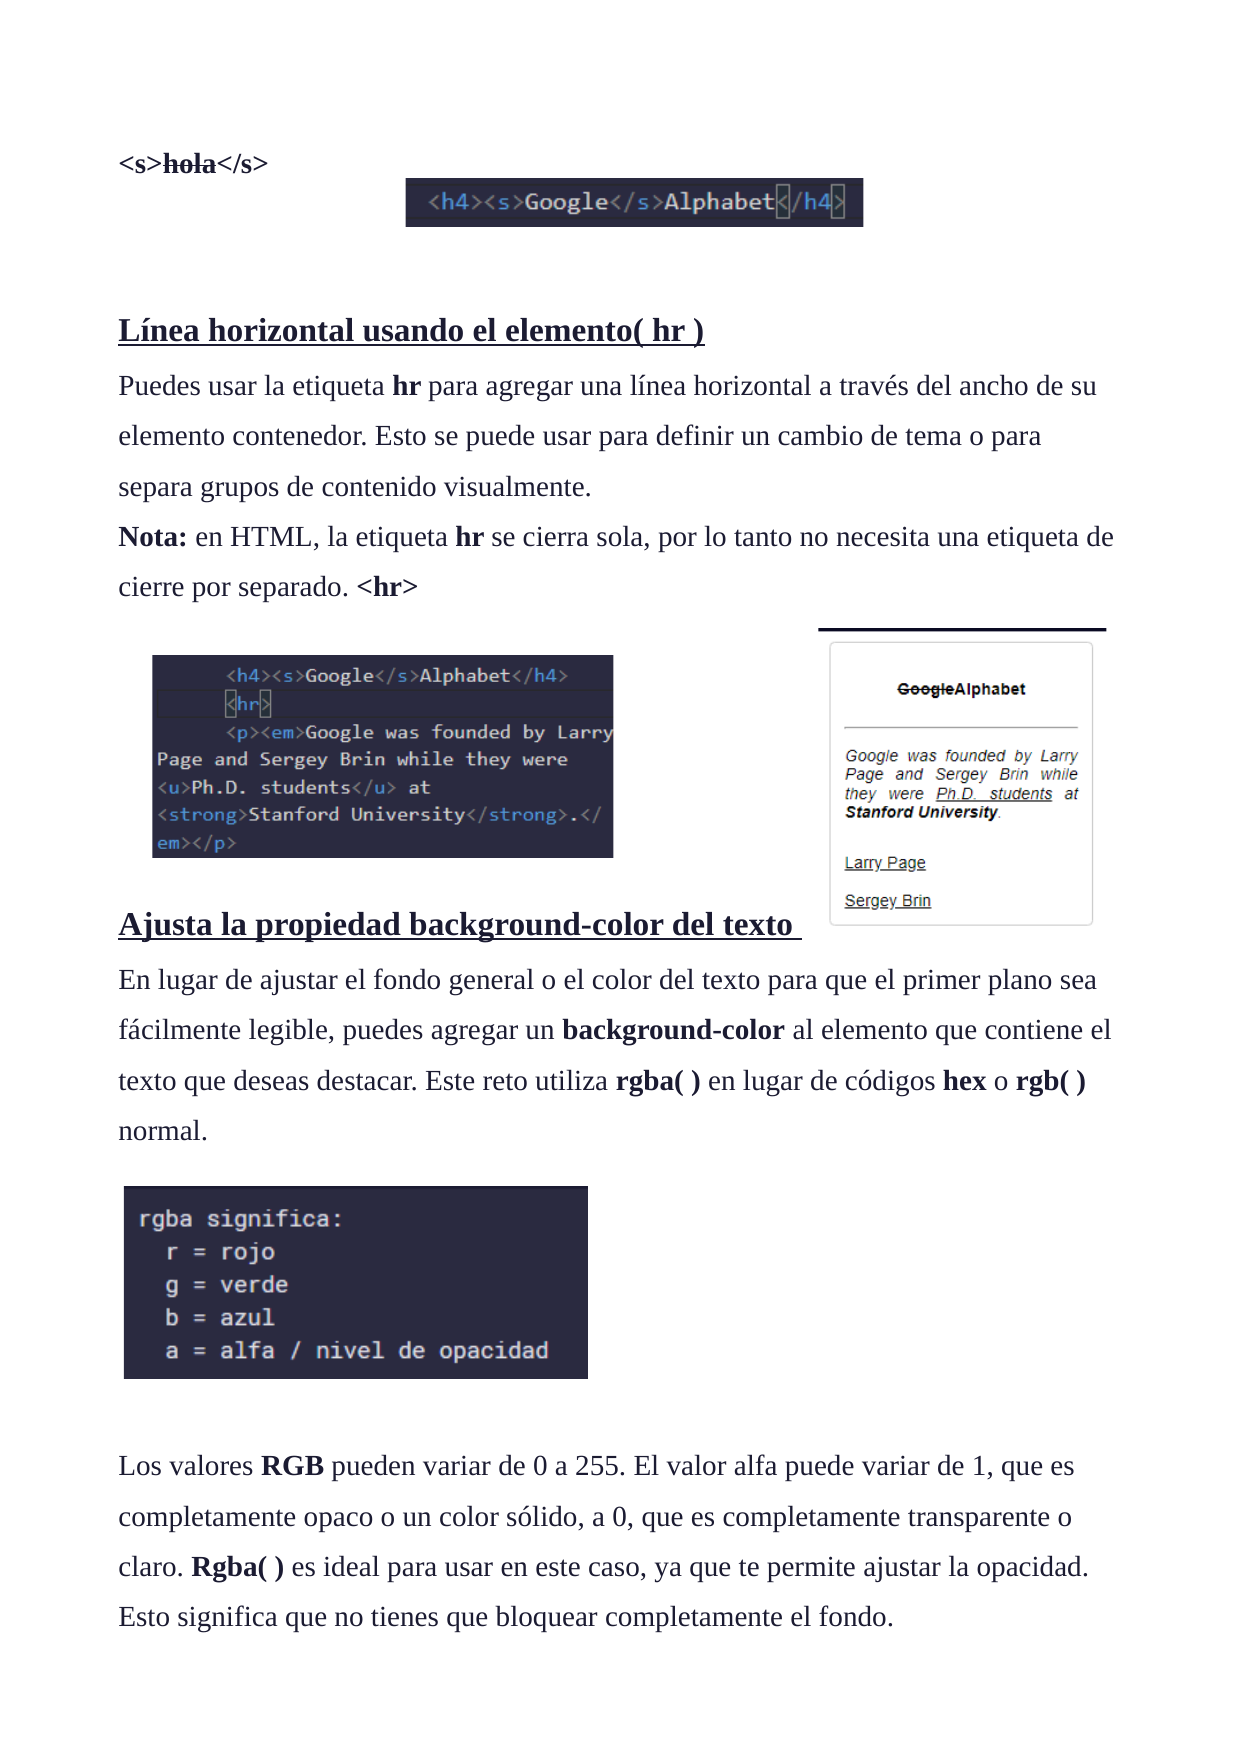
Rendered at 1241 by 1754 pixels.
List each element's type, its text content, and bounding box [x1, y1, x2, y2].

picture [123, 1186, 588, 1379]
picture [152, 655, 614, 858]
text Línea horizontal usando el elemento( hr ) [118, 311, 1122, 349]
text Nota: en HTML, la etiqueta hr se cierra sola, por lo tanto no necesita una etiqueta de cierre por separado. <hr> [118, 519, 1122, 603]
text <s>hola</s> [118, 146, 1122, 180]
text Puedes usar la etiqueta hr para agregar una línea horizontal a través del ancho de su elemento contenedor. Esto se puede usar para definir un cambio de tema o para separa grupos de contenido visualmente. [118, 368, 1122, 502]
text Ajusta la propiedad background-color del texto [118, 905, 1122, 943]
picture [818, 628, 1107, 935]
text En lugar de ajustar el fondo general o el color del texto para que el primer plano sea fácilmente legible, puedes agregar un background-color al elemento que contiene el texto que deseas destacar. Este reto utiliza rgba( ) en lugar de códigos hex o rgb( ) normal. [118, 962, 1122, 1147]
text Los valores RGB pueden variar de 0 a 255. El valor alfa puede variar de 1, que es completamente opaco o un color sólido, a 0, que es completamente transparente o claro. Rgba( ) es ideal para usar en este caso, ya que te permite ajustar la opacidad. Esto significa que no tienes que bloquear completamente el fondo. [118, 1448, 1122, 1633]
picture [405, 178, 864, 227]
